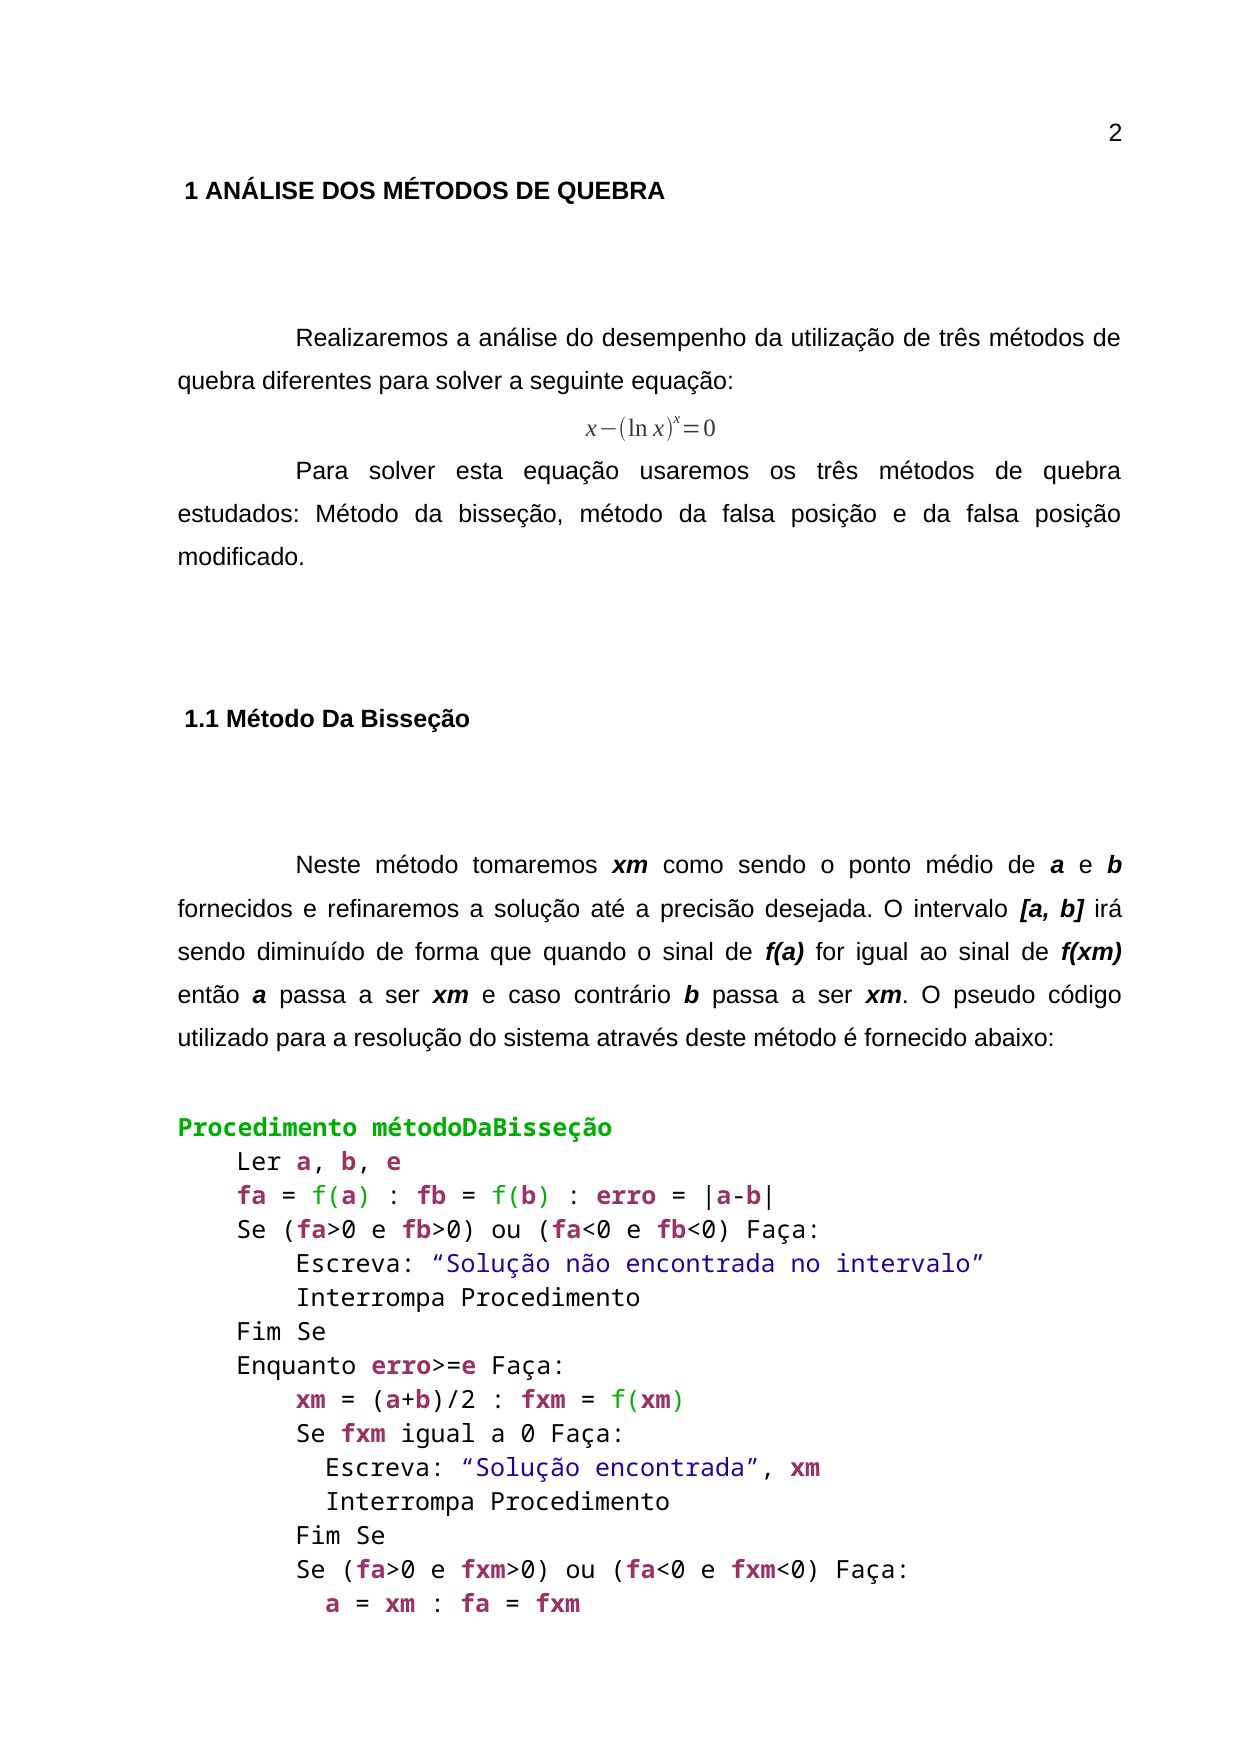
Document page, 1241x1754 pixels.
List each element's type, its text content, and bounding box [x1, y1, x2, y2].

text Neste método tomaremos xm como sendo o ponto médio de a e b fornecidos e refinaremos a solução até a precisão desejada. O intervalo [a, b] irá sendo diminuído de forma que quando o sinal de f(a) for igual ao sinal de f(xm) então a passa a ser xm e caso contrário b passa a ser xm. O pseudo código utilizado para a resolução do sistema através deste método é fornecido abaixo: [177, 851, 1122, 1052]
text Procedimento métodoDaBisseção [177, 1109, 1122, 1143]
list análise dos métodos de quebra [177, 176, 1122, 205]
text Ler a, b, e [177, 1143, 1122, 1177]
text Fim Se [177, 1314, 1122, 1348]
text Se fxm igual a 0 Faça: [177, 1416, 1122, 1450]
text Interrompa Procedimento [177, 1279, 1122, 1314]
text xm = (a+b)/2 : fxm = f(xm) [177, 1382, 1122, 1416]
text fa = f(a) : fb = f(b) : erro = |a-b| [177, 1177, 1122, 1211]
text Se (fa>0 e fb>0) ou (fa<0 e fb<0) Faça: [177, 1211, 1122, 1246]
text Interrompa Procedimento [177, 1484, 1122, 1518]
text Para solver esta equação usaremos os três métodos de quebra estudados: Método da bisseção, método da falsa posição e da falsa posição modificado. [177, 409, 1122, 571]
list Método Da Bisseção [177, 704, 1122, 732]
text Se (fa>0 e fxm>0) ou (fa<0 e fxm<0) Faça: [177, 1552, 1122, 1586]
text Realizaremos a análise do desempenho da utilização de três métodos de quebra diferentes para solver a seguinte equação: [177, 323, 1122, 395]
text Fim Se [177, 1518, 1122, 1552]
text Enquanto erro>=e Faça: [177, 1348, 1122, 1382]
text Escreva: “Solução encontrada”, xm [177, 1450, 1122, 1484]
text Escreva: “Solução não encontrada no intervalo” [177, 1246, 1122, 1279]
text a = xm : fa = fxm [177, 1586, 1122, 1620]
